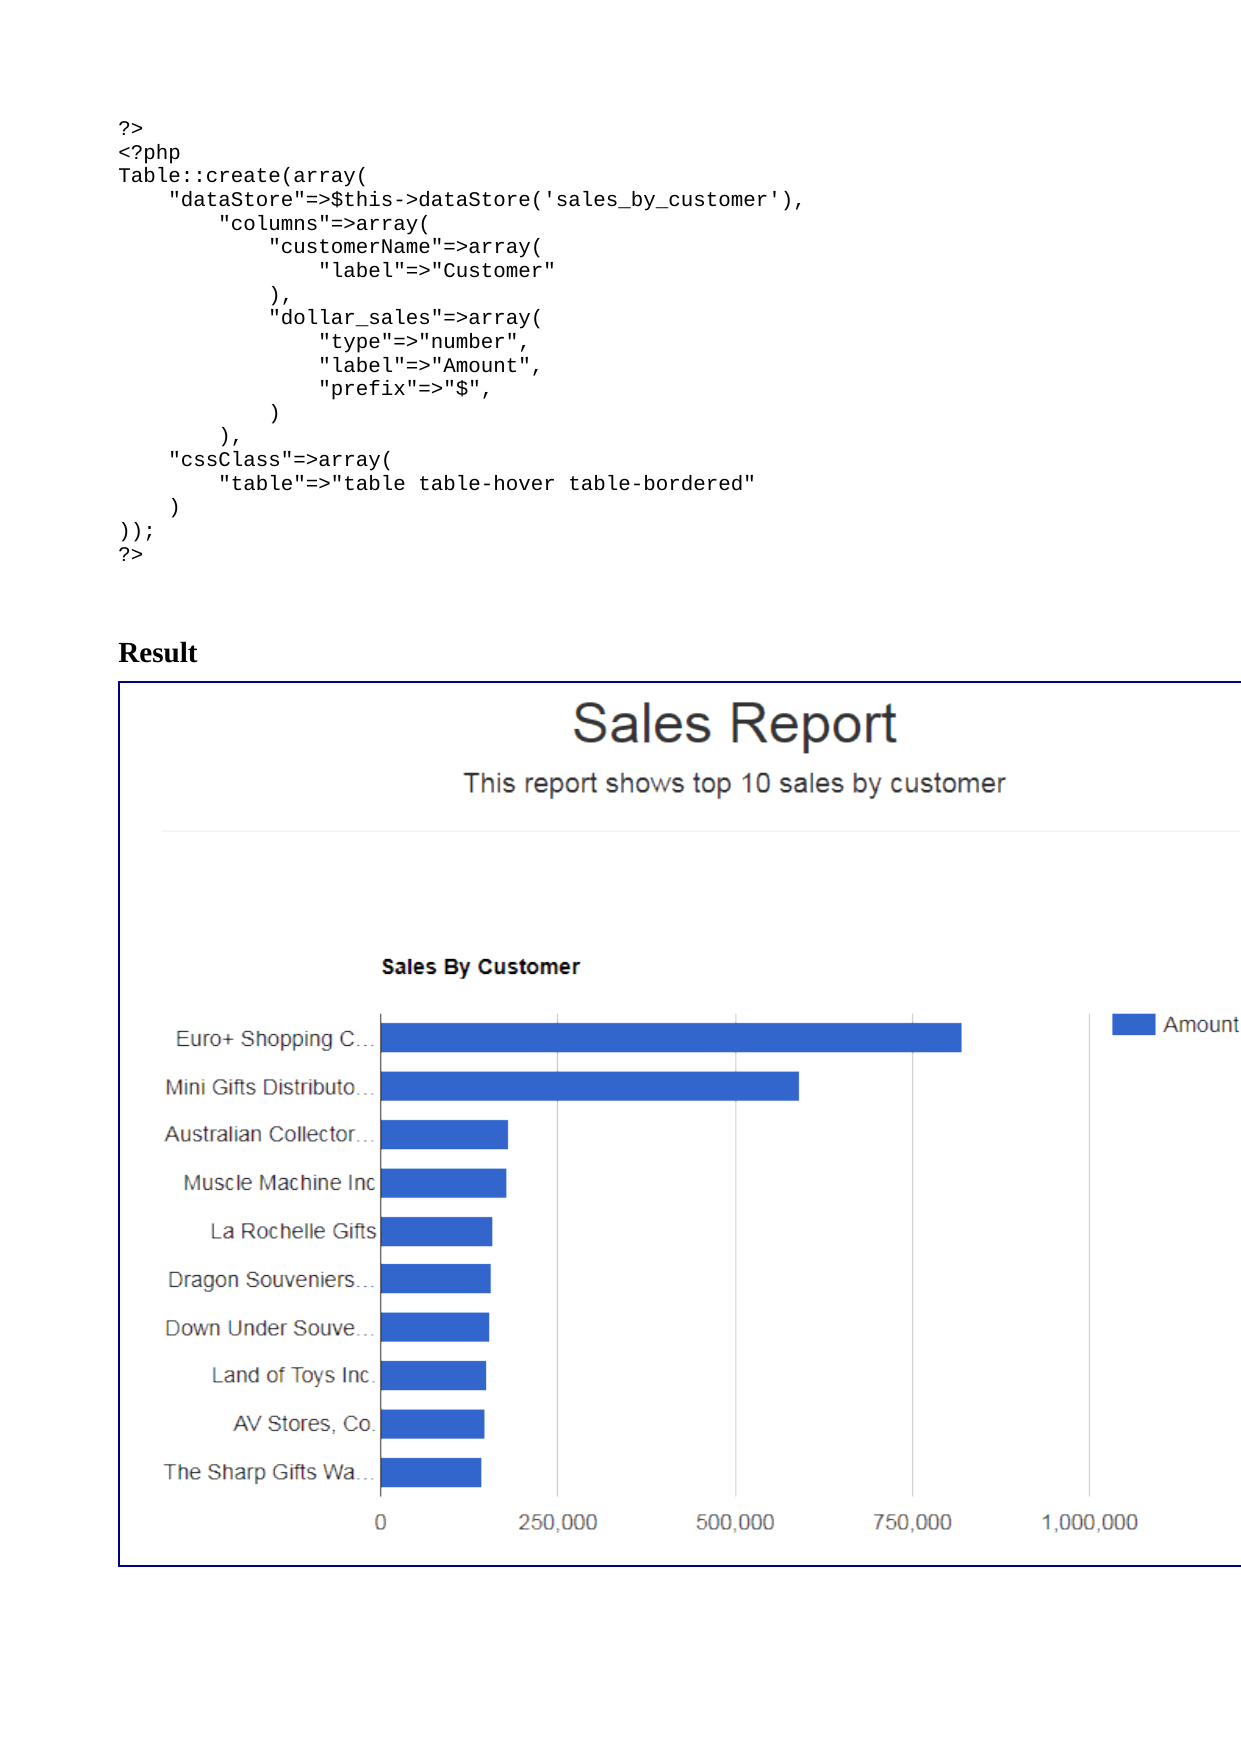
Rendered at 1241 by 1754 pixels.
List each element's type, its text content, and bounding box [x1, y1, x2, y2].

text "label"=>"Customer" [118, 260, 1122, 284]
picture [120, 683, 1241, 1565]
text ) [118, 402, 1122, 426]
text "label"=>"Amount", [118, 354, 1122, 378]
text "table"=>"table table-hover table-bordered" [118, 473, 1122, 496]
text Table::create(array( [118, 165, 1122, 189]
text ) [118, 496, 1122, 520]
text "cssClass"=>array( [118, 449, 1122, 473]
text ?> [118, 118, 1122, 142]
text ), [118, 284, 1122, 307]
text )); [118, 520, 1122, 544]
text <?php [118, 142, 1122, 165]
text "customerName"=>array( [118, 236, 1122, 260]
text "type"=>"number", [118, 331, 1122, 354]
subtitle Result [118, 635, 1122, 669]
text ), [118, 426, 1122, 449]
text "dataStore"=>$this->dataStore('sales_by_customer'), [118, 189, 1122, 213]
text "columns"=>array( [118, 213, 1122, 236]
text ?> [118, 544, 1122, 567]
text "dollar_sales"=>array( [118, 307, 1122, 331]
text "prefix"=>"$", [118, 378, 1122, 402]
